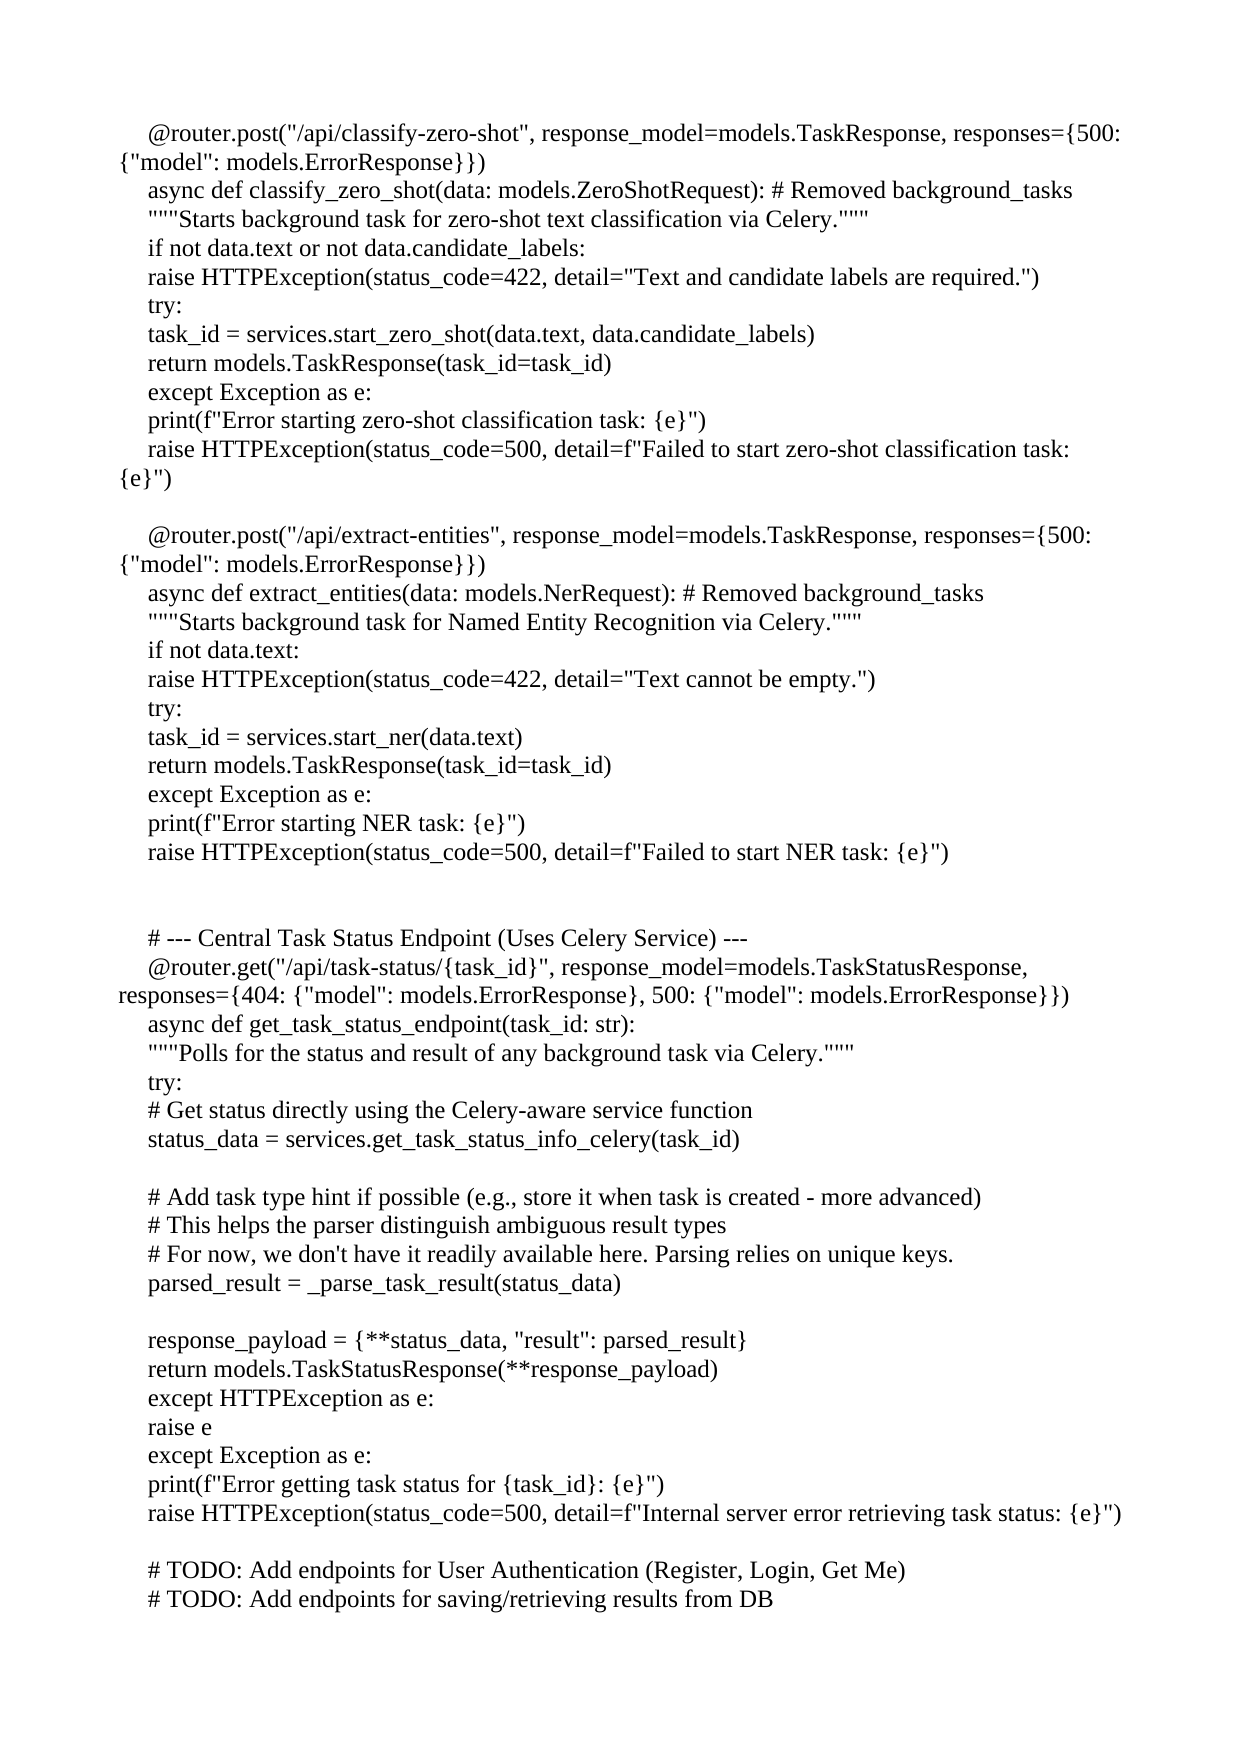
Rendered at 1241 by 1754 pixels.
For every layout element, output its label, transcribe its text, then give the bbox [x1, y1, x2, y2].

text if not data.text: [118, 636, 1122, 664]
text except Exception as e: [118, 779, 1122, 808]
text """Starts background task for Named Entity Recognition via Celery.""" [118, 607, 1122, 636]
text raise HTTPException(status_code=500, detail=f"Failed to start NER task: {e}") [118, 837, 1122, 866]
text if not data.text or not data.candidate_labels: [118, 233, 1122, 262]
text # TODO: Add endpoints for saving/retrieving results from DB [118, 1584, 1122, 1613]
text @router.post("/api/extract-entities", response_model=models.TaskResponse, responses={500: {"model": models.ErrorResponse}}) [118, 521, 1122, 578]
text return models.TaskStatusResponse(**response_payload) [118, 1354, 1122, 1383]
text # Get status directly using the Celery-aware service function [118, 1096, 1122, 1124]
text status_data = services.get_task_status_info_celery(task_id) [118, 1124, 1122, 1153]
text print(f"Error starting zero-shot classification task: {e}") [118, 406, 1122, 434]
text # TODO: Add endpoints for User Authentication (Register, Login, Get Me) [118, 1556, 1122, 1584]
text async def classify_zero_shot(data: models.ZeroShotRequest): # Removed background_tasks [118, 176, 1122, 204]
text # --- Central Task Status Endpoint (Uses Celery Service) --- [118, 923, 1122, 952]
text """Polls for the status and result of any background task via Celery.""" [118, 1038, 1122, 1067]
text print(f"Error getting task status for {task_id}: {e}") [118, 1469, 1122, 1498]
text try: [118, 1067, 1122, 1096]
text # This helps the parser distinguish ambiguous result types [118, 1211, 1122, 1239]
text except HTTPException as e: [118, 1383, 1122, 1412]
text # Add task type hint if possible (e.g., store it when task is created - more advanced) [118, 1182, 1122, 1211]
text async def extract_entities(data: models.NerRequest): # Removed background_tasks [118, 578, 1122, 607]
text raise HTTPException(status_code=422, detail="Text cannot be empty.") [118, 664, 1122, 693]
text response_payload = {**status_data, "result": parsed_result} [118, 1326, 1122, 1354]
text except Exception as e: [118, 1441, 1122, 1469]
text task_id = services.start_zero_shot(data.text, data.candidate_labels) [118, 319, 1122, 348]
text try: [118, 693, 1122, 722]
text @router.get("/api/task-status/{task_id}", response_model=models.TaskStatusResponse, responses={404: {"model": models.ErrorResponse}, 500: {"model": models.ErrorResponse}}) [118, 952, 1122, 1009]
text # For now, we don't have it readily available here. Parsing relies on unique keys. [118, 1239, 1122, 1268]
text """Starts background task for zero-shot text classification via Celery.""" [118, 204, 1122, 233]
text raise HTTPException(status_code=422, detail="Text and candidate labels are required.") [118, 262, 1122, 291]
text return models.TaskResponse(task_id=task_id) [118, 348, 1122, 377]
text try: [118, 291, 1122, 319]
text parsed_result = _parse_task_result(status_data) [118, 1268, 1122, 1297]
text async def get_task_status_endpoint(task_id: str): [118, 1009, 1122, 1038]
text return models.TaskResponse(task_id=task_id) [118, 751, 1122, 779]
text task_id = services.start_ner(data.text) [118, 722, 1122, 751]
text raise e [118, 1412, 1122, 1441]
text raise HTTPException(status_code=500, detail=f"Failed to start zero-shot classification task: {e}") [118, 434, 1122, 492]
text raise HTTPException(status_code=500, detail=f"Internal server error retrieving task status: {e}") [118, 1498, 1122, 1527]
text print(f"Error starting NER task: {e}") [118, 808, 1122, 837]
text @router.post("/api/classify-zero-shot", response_model=models.TaskResponse, responses={500: {"model": models.ErrorResponse}}) [118, 118, 1122, 176]
text except Exception as e: [118, 377, 1122, 406]
